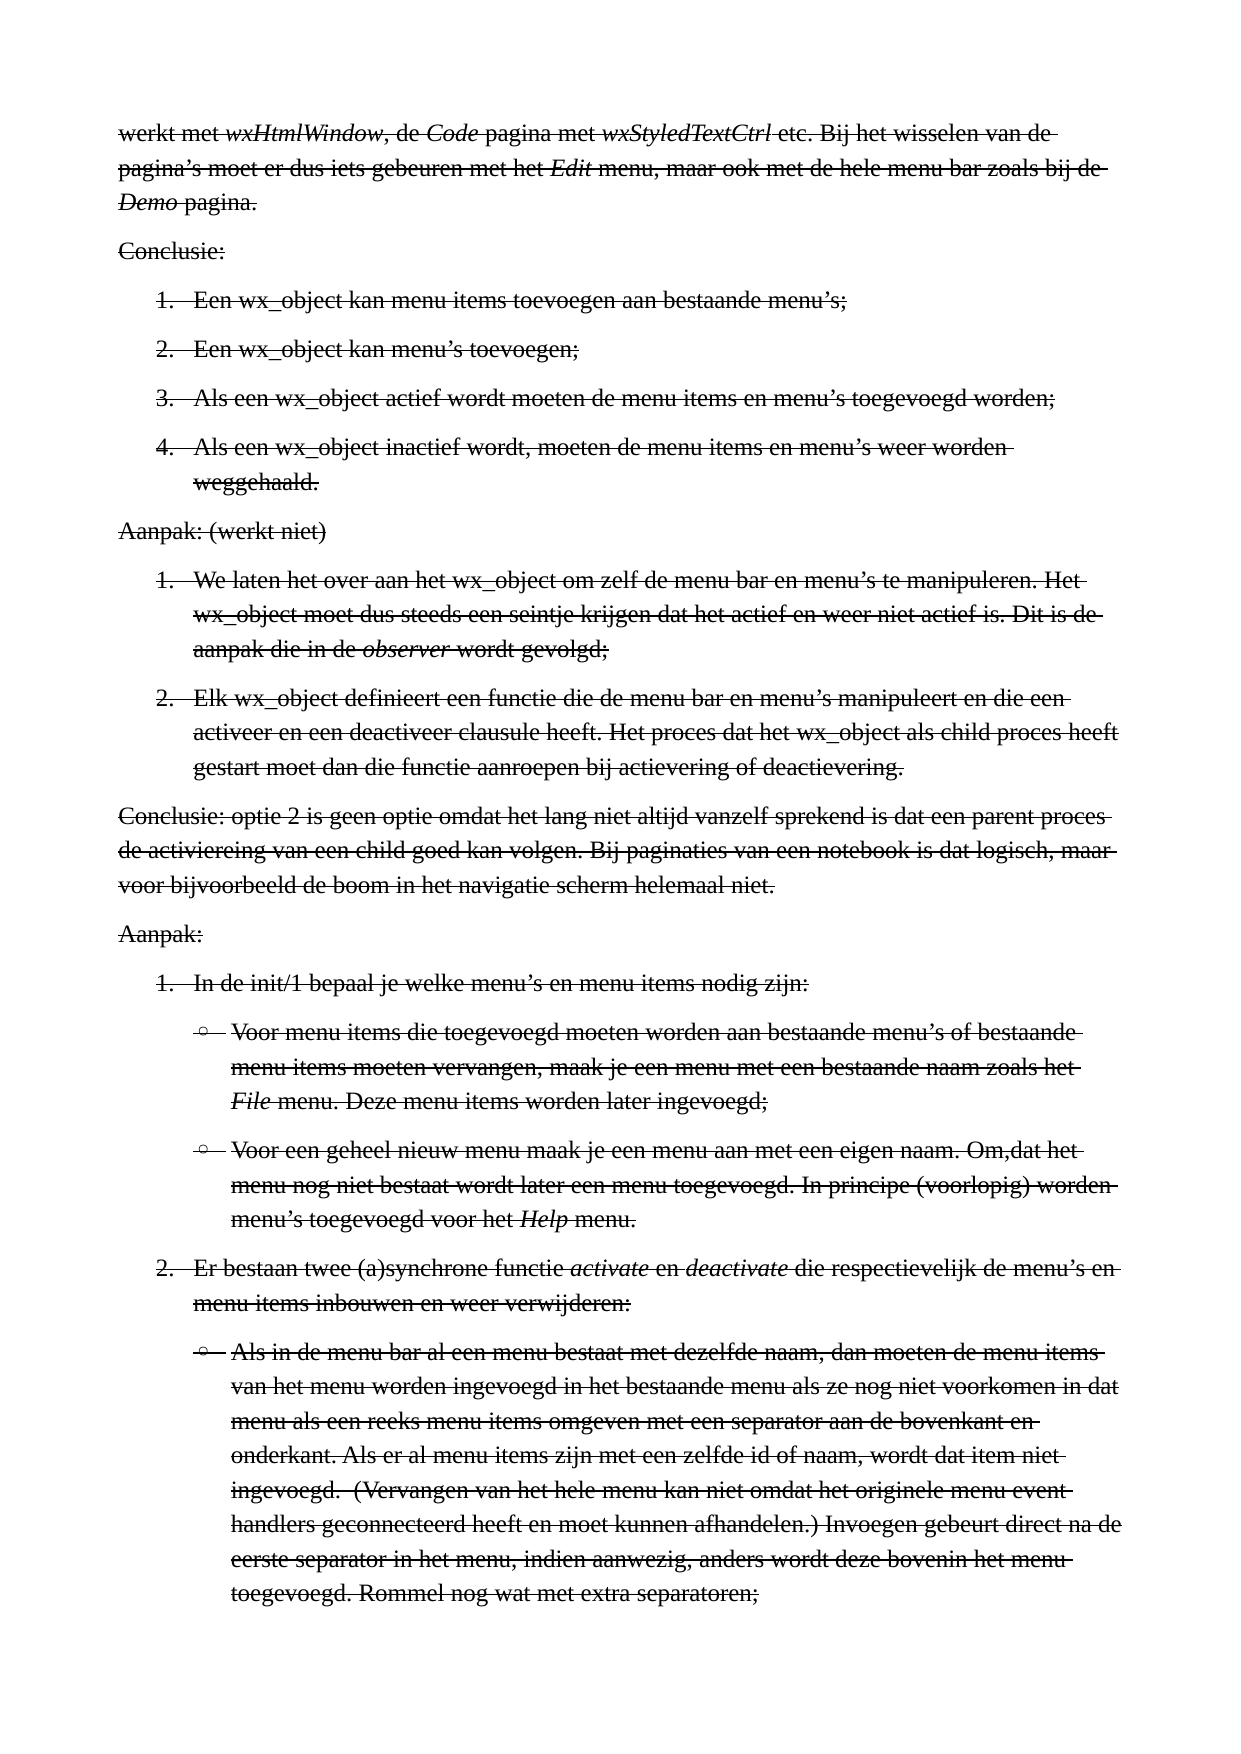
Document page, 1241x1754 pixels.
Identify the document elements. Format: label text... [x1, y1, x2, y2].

list Er bestaan twee (a)synchrone functie activate en deactivate die respectievelijk de menu’s en menu items inbouwen en weer verwijderen: [156, 1253, 1122, 1316]
text Aanpak: [118, 919, 1122, 948]
text Conclusie: [118, 236, 1122, 265]
list Als een wx_object actief wordt moeten de menu items en menu’s toegevoegd worden; [156, 383, 1122, 412]
list Voor een geheel nieuw menu maak je een menu aan met een eigen naam. Om,dat het menu nog niet bestaat wordt later een menu toegevoegd. In principe (voorlopig) worden menu’s toegevoegd voor het Help menu. [193, 1135, 1122, 1233]
text Aanpak: (werkt niet) [118, 516, 1122, 545]
list Elk wx_object definieert een functie die de menu bar en menu’s manipuleert en die een activeer en een deactiveer clausule heeft. Het proces dat het wx_object als child proces heeft gestart moet dan die functie aanroepen bij actievering of deactievering. [156, 683, 1122, 781]
list Een wx_object kan menu items toevoegen aan bestaande menu’s; [156, 285, 1122, 314]
list Een wx_object kan menu’s toevoegen; [156, 334, 1122, 363]
list We laten het over aan het wx_object om zelf de menu bar en menu’s te manipuleren. Het wx_object moet dus steeds een seintje krijgen dat het actief en weer niet actief is. Dit is de aanpak die in de observer wordt gevolgd; [156, 565, 1122, 663]
text Conclusie: optie 2 is geen optie omdat het lang niet altijd vanzelf sprekend is dat een parent proces de activiereing van een child goed kan volgen. Bij paginaties van een notebook is dat logisch, maar voor bijvoorbeeld de boom in het navigatie scherm helemaal niet. [118, 801, 1122, 899]
list Voor menu items die toegevoegd moeten worden aan bestaande menu’s of bestaande menu items moeten vervangen, maak je een menu met een bestaande naam zoals het File menu. Deze menu items worden later ingevoegd; [193, 1017, 1122, 1115]
list In de init/1 bepaal je welke menu’s en menu items nodig zijn: [156, 968, 1122, 997]
list Als een wx_object inactief wordt, moeten de menu items en menu’s weer worden weggehaald. [156, 432, 1122, 496]
text werkt met wxHtmlWindow, de Code pagina met wxStyledTextCtrl etc. Bij het wisselen van de pagina’s moet er dus iets gebeuren met het Edit menu, maar ook met de hele menu bar zoals bij de Demo pagina. [118, 118, 1122, 216]
list Als in de menu bar al een menu bestaat met dezelfde naam, dan moeten de menu items van het menu worden ingevoegd in het bestaande menu als ze nog niet voorkomen in dat menu als een reeks menu items omgeven met een separator aan de bovenkant en onderkant. Als er al menu items zijn met een zelfde id of naam, wordt dat item niet ingevoegd. (Vervangen van het hele menu kan niet omdat het originele menu event handlers geconnecteerd heeft en moet kunnen afhandelen.) Invoegen gebeurt direct na de eerste separator in het menu, indien aanwezig, anders wordt deze bovenin het menu toegevoegd. Rommel nog wat met extra separatoren; [193, 1337, 1122, 1607]
